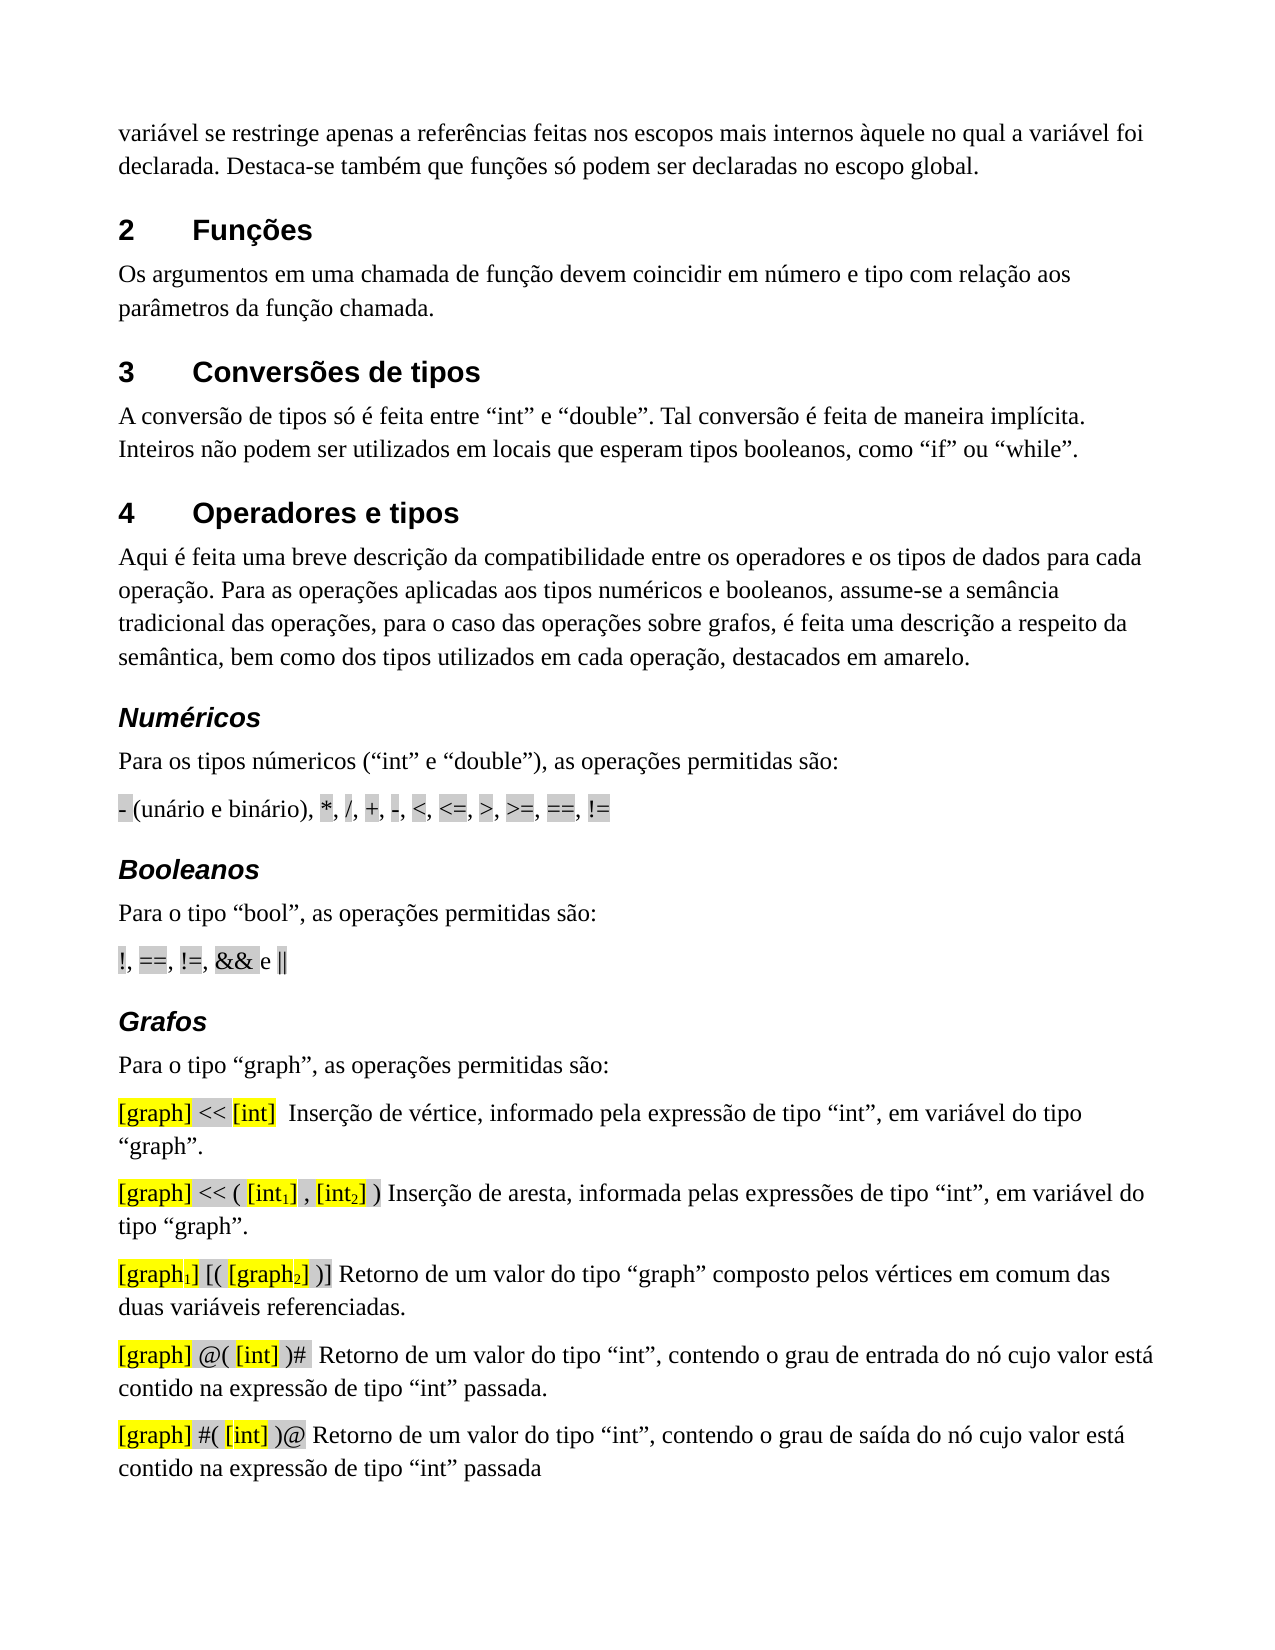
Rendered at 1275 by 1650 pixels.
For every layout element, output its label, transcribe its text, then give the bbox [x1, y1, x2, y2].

subtitle Numéricos [118, 702, 1157, 733]
text Para o tipo “graph”, as operações permitidas são: [118, 1050, 1157, 1079]
text [graph1] [( [graph2] )] Retorno de um valor do tipo “graph” composto pelos vértices em comum das duas variáveis referenciadas. [118, 1259, 1157, 1321]
text - (unário e binário), *, /, +, -, <, <=, >, >=, ==, != [118, 794, 1157, 822]
text [graph] << ( [int1] , [int2] ) Inserção de aresta, informada pelas expressões de tipo “int”, em variável do tipo “graph”. [118, 1178, 1157, 1240]
text Para o tipo “bool”, as operações permitidas são: [118, 898, 1157, 927]
text A conversão de tipos só é feita entre “int” e “double”. Tal conversão é feita de maneira implícita. Inteiros não podem ser utilizados em locais que esperam tipos booleanos, como “if” ou “while”. [118, 401, 1157, 463]
text [graph] << [int] Inserção de vértice, informado pela expressão de tipo “int”, em variável do tipo “graph”. [118, 1098, 1157, 1159]
text [graph] #( [int] )@ Retorno de um valor do tipo “int”, contendo o grau de saída do nó cujo valor está contido na expressão de tipo “int” passada [118, 1420, 1157, 1482]
text Aqui é feita uma breve descrição da compatibilidade entre os operadores e os tipos de dados para cada operação. Para as operações aplicadas aos tipos numéricos e booleanos, assume-se a semância tradicional das operações, para o caso das operações sobre grafos, é feita uma descrição a respeito da semântica, bem como dos tipos utilizados em cada operação, destacados em amarelo. [118, 542, 1157, 670]
subtitle Booleanos [118, 854, 1157, 886]
text !, ==, !=, && e || [118, 946, 1157, 974]
text Os argumentos em uma chamada de função devem coincidir em número e tipo com relação aos parâmetros da função chamada. [118, 259, 1157, 321]
subtitle Funções [118, 213, 1157, 247]
subtitle Operadores e tipos [118, 496, 1157, 530]
text variável se restringe apenas a referências feitas nos escopos mais internos àquele no qual a variável foi declarada. Destaca-se também que funções só podem ser declaradas no escopo global. [118, 118, 1157, 180]
subtitle Grafos [118, 1006, 1157, 1038]
subtitle Conversões de tipos [118, 355, 1157, 388]
text Para os tipos númericos (“int” e “double”), as operações permitidas são: [118, 746, 1157, 775]
text [graph] @( [int] )# Retorno de um valor do tipo “int”, contendo o grau de entrada do nó cujo valor está contido na expressão de tipo “int” passada. [118, 1340, 1157, 1401]
